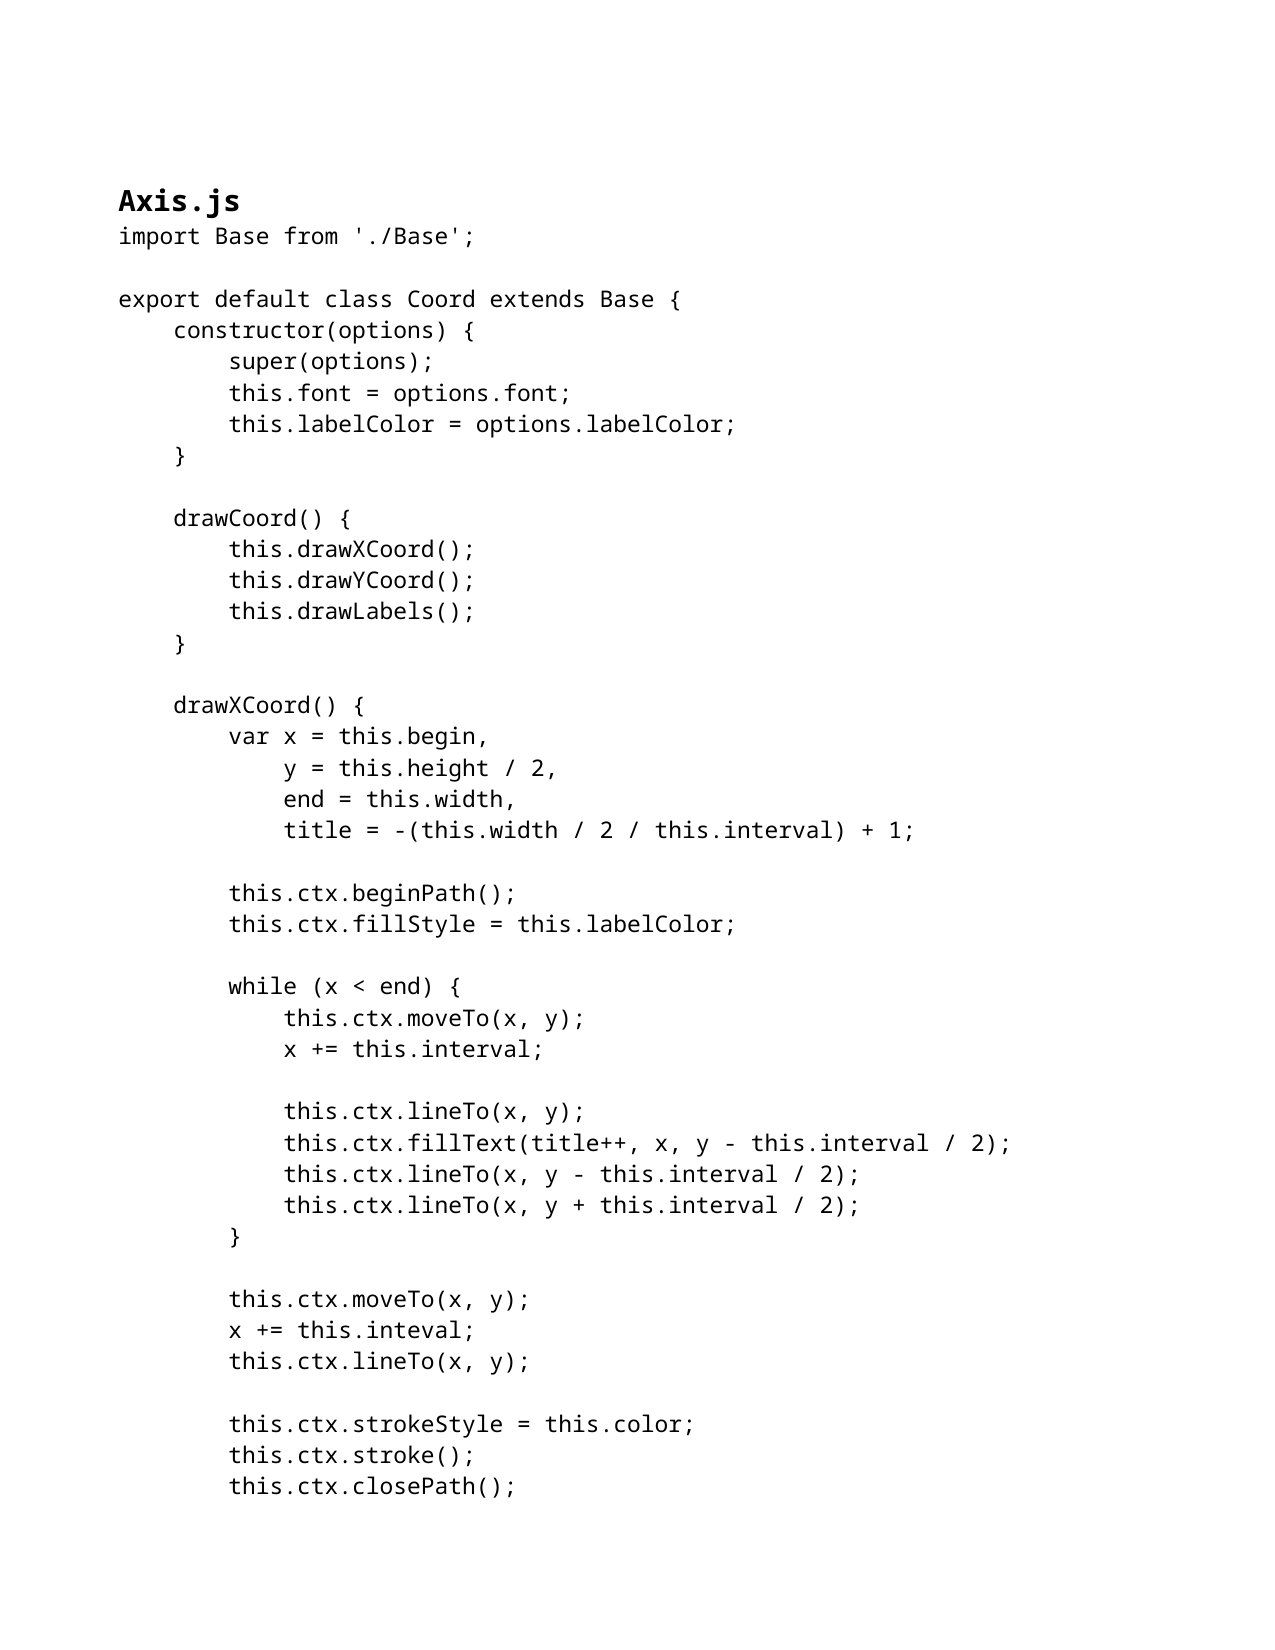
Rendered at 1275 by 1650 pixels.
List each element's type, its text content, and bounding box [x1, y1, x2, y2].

text x += this.inteval; [118, 1314, 1157, 1345]
text title = -(this.width / 2 / this.interval) + 1; [118, 814, 1157, 845]
text while (x < end) { [118, 970, 1157, 1002]
text this.ctx.lineTo(x, y); [118, 1345, 1157, 1377]
text this.ctx.stroke(); [118, 1439, 1157, 1470]
text this.ctx.beginPath(); [118, 877, 1157, 908]
text end = this.width, [118, 783, 1157, 814]
text import Base from './Base'; [118, 220, 1157, 252]
text } [118, 1220, 1157, 1252]
text this.ctx.moveTo(x, y); [118, 1002, 1157, 1033]
text x += this.interval; [118, 1033, 1157, 1064]
text this.ctx.moveTo(x, y); [118, 1283, 1157, 1314]
text this.ctx.fillText(title++, x, y - this.interval / 2); [118, 1127, 1157, 1158]
text this.font = options.font; [118, 377, 1157, 408]
text this.ctx.lineTo(x, y - this.interval / 2); [118, 1158, 1157, 1189]
text super(options); [118, 345, 1157, 377]
text this.labelColor = options.labelColor; [118, 408, 1157, 439]
text this.ctx.lineTo(x, y); [118, 1095, 1157, 1127]
text this.ctx.fillStyle = this.labelColor; [118, 908, 1157, 939]
text } [118, 627, 1157, 658]
text this.ctx.closePath(); [118, 1470, 1157, 1502]
text Axis.js [118, 181, 1157, 220]
text this.ctx.strokeStyle = this.color; [118, 1408, 1157, 1439]
text this.drawXCoord(); [118, 533, 1157, 564]
text } [118, 439, 1157, 470]
text constructor(options) { [118, 314, 1157, 345]
text drawXCoord() { [118, 689, 1157, 720]
text var x = this.begin, [118, 720, 1157, 752]
text drawCoord() { [118, 502, 1157, 533]
text y = this.height / 2, [118, 752, 1157, 783]
text export default class Coord extends Base { [118, 283, 1157, 314]
text this.drawLabels(); [118, 595, 1157, 627]
text this.drawYCoord(); [118, 564, 1157, 595]
text this.ctx.lineTo(x, y + this.interval / 2); [118, 1189, 1157, 1220]
